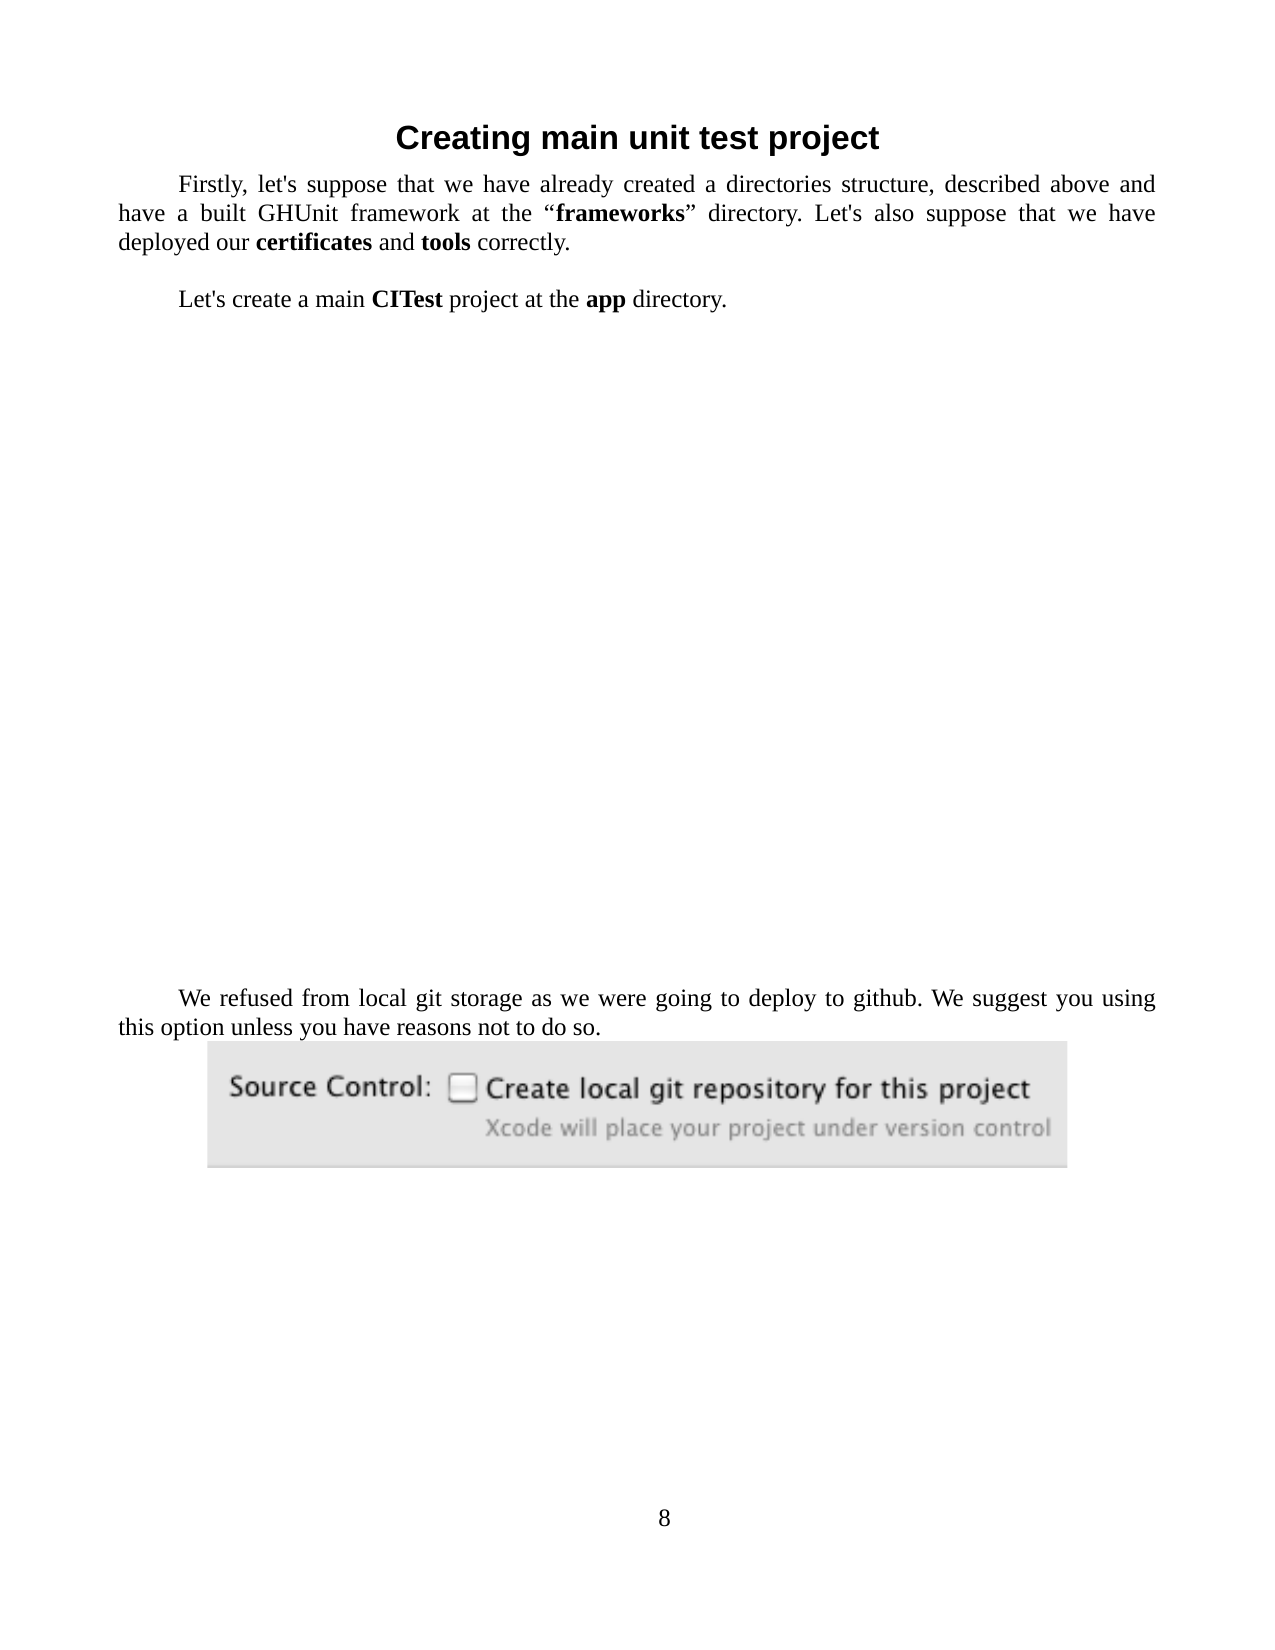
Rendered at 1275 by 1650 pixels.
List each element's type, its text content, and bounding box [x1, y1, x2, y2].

subtitle Creating main unit test project [118, 118, 1157, 157]
text Let's create a main CITest project at the app directory. [118, 284, 1157, 313]
text Firstly, let's suppose that we have already created a directories structure, described above and have a built GHUnit framework at the “frameworks” directory. Let's also suppose that we have deployed our certificates and tools correctly. [118, 169, 1157, 256]
picture [207, 1041, 1068, 1168]
text We refused from local git storage as we were going to deploy to github. We suggest you using this option unless you have reasons not to do so. [118, 983, 1157, 1041]
